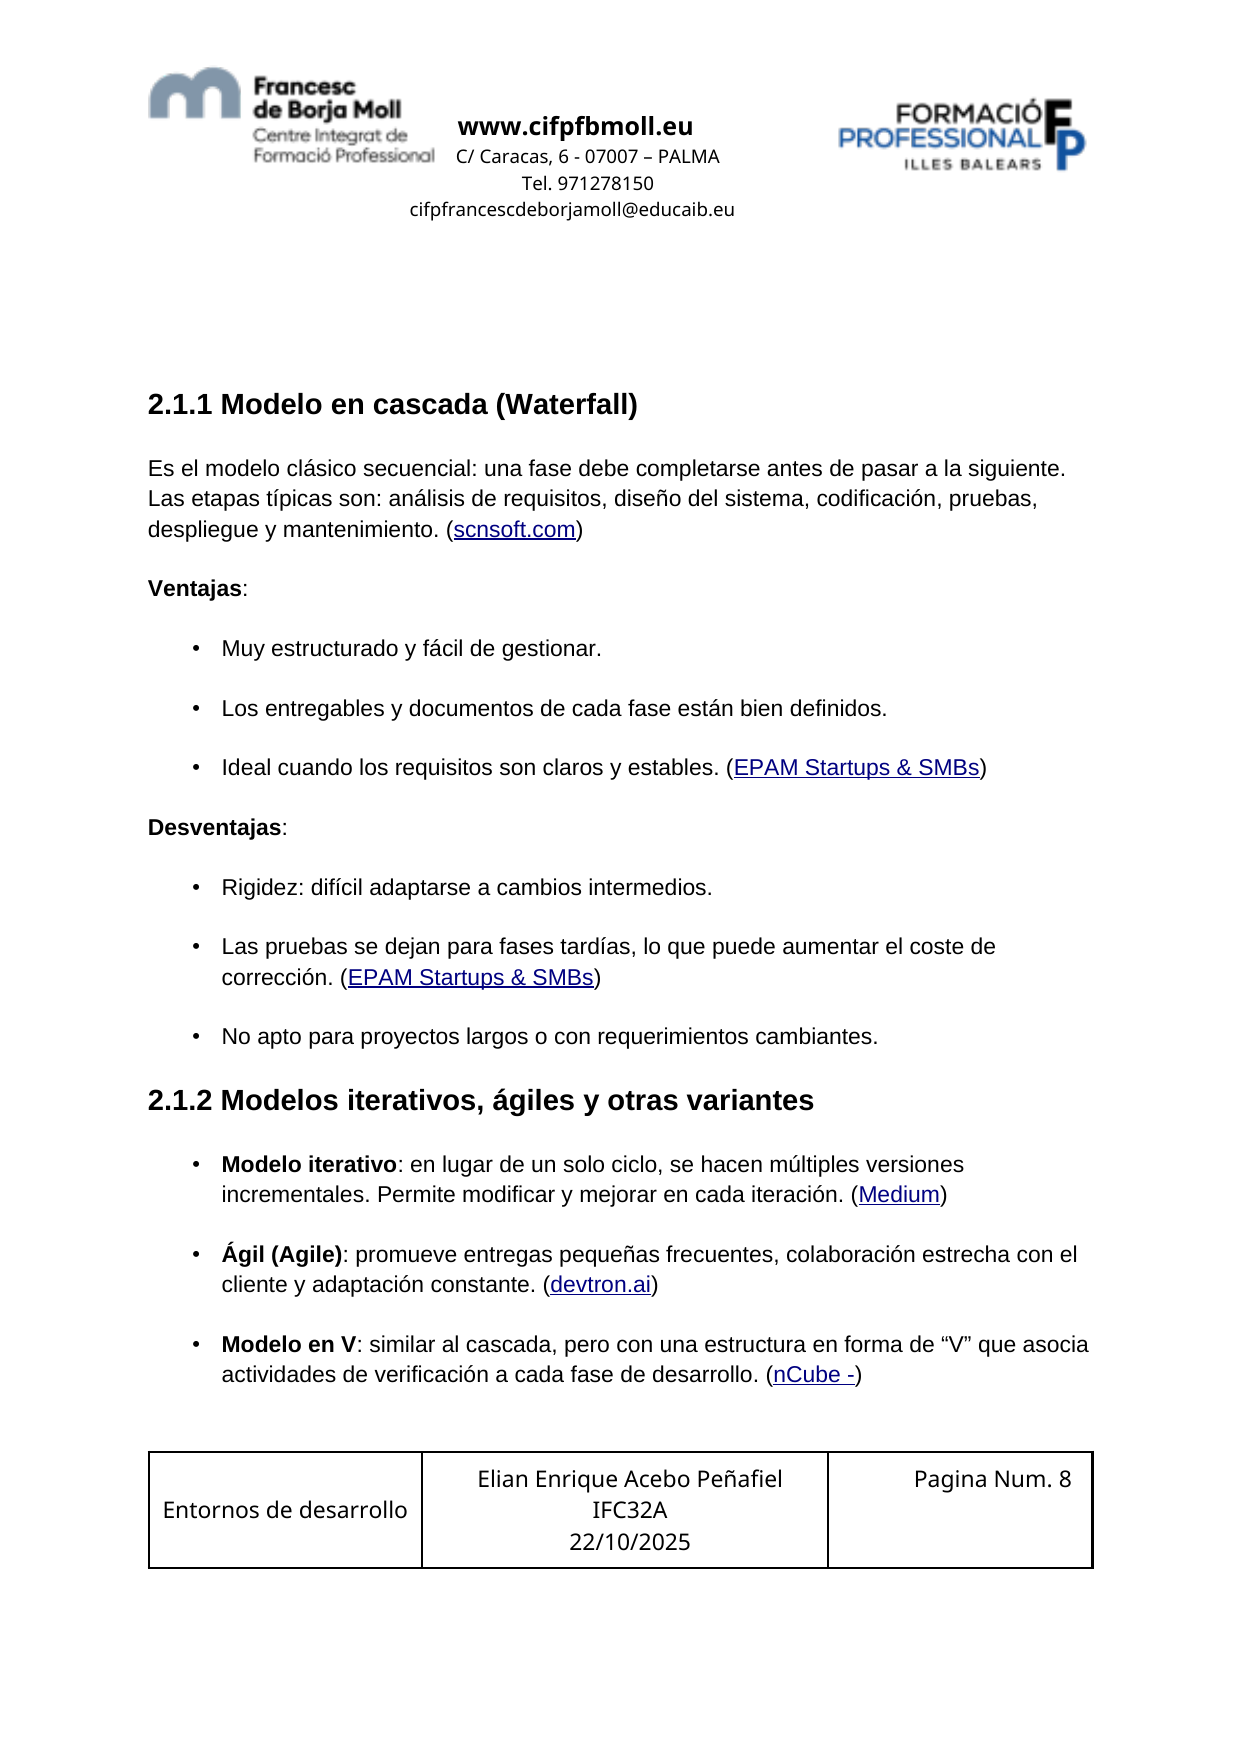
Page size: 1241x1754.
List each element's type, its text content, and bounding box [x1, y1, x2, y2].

list Muy estructurado y fácil de gestionar. [192, 635, 1093, 661]
list Ideal cuando los requisitos son claros y estables. (EPAM Startups & SMBs) [192, 754, 1093, 781]
list Modelo iterativo: en lugar de un solo ciclo, se hacen múltiples versiones incrementales. Permite modificar y mejorar en cada iteración. (Medium) [192, 1151, 1093, 1207]
list Las pruebas se dejan para fases tardías, lo que puede aumentar el coste de corrección. (EPAM Startups & SMBs) [192, 933, 1093, 990]
picture [147, 64, 439, 169]
list Modelo en V: similar al cascada, pero con una estructura en forma de “V” que asocia actividades de verificación a cada fase de desarrollo. (nCube -) [192, 1331, 1093, 1387]
subtitle 2.1.2 Modelos iterativos, ágiles y otras variantes [148, 1083, 1093, 1116]
list No apto para proyectos largos o con requerimientos cambiantes. [192, 1023, 1093, 1049]
list Ágil (Agile): promueve entregas pequeñas frecuentes, colaboración estrecha con el cliente y adaptación constante. (devtron.ai) [192, 1241, 1093, 1297]
subtitle 2.1.1 Modelo en cascada (Waterfall) [148, 387, 1093, 421]
text Desventajas: [148, 814, 1093, 840]
list Los entregables y documentos de cada fase están bien definidos. [192, 694, 1093, 721]
picture [833, 43, 1093, 227]
text Ventajas: [148, 575, 1093, 602]
text Es el modelo clásico secuencial: una fase debe completarse antes de pasar a la siguiente. Las etapas típicas son: análisis de requisitos, diseño del sistema, codificación, pruebas, despliegue y mantenimiento. (scnsoft.com) [148, 455, 1093, 542]
list Rigidez: difícil adaptarse a cambios intermedios. [192, 874, 1093, 900]
